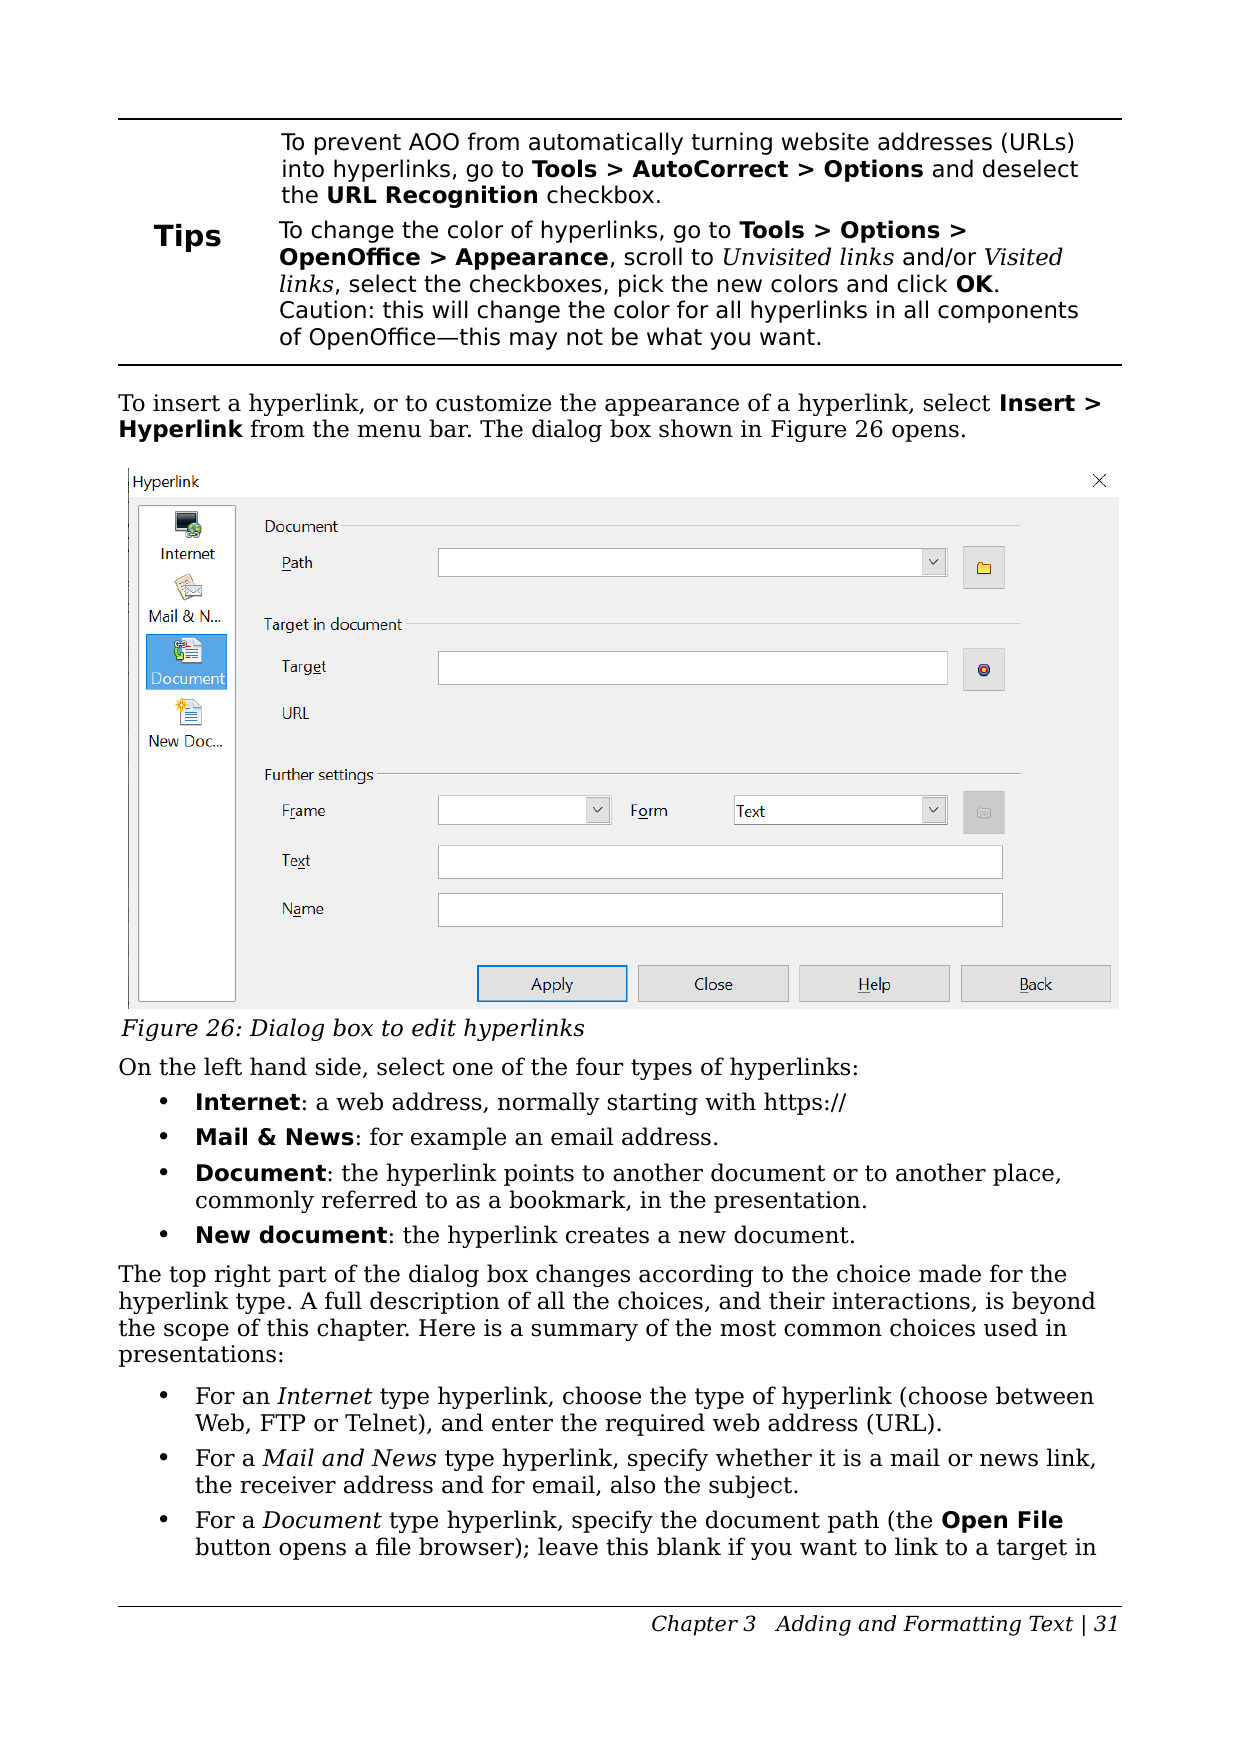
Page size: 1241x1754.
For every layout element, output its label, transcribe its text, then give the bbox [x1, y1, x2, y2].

picture [128, 468, 1119, 1009]
list For a Document type hyperlink, specify the document path (the Open File button opens a file browser); leave this blank if you want to link to a target in [156, 1505, 1122, 1561]
list Internet: a web address, normally starting with https:// [156, 1087, 1122, 1116]
list Mail & News: for example an email address. [156, 1123, 1122, 1152]
table_header Tips [118, 120, 257, 364]
text Figure 26: Dialog box to edit hyperlinks [121, 1015, 1119, 1042]
list For an Internet type hyperlink, choose the type of hyperlink (choose between Web, FTP or Telnet), and enter the required web address (URL). [156, 1381, 1122, 1437]
table_header To prevent AOO from automatically turning website addresses (URLs) into hyperlinks, go to Tools > AutoCorrect > Options and deselect the URL Recognition checkbox. To change the color of hyperlinks, go to Tools > Options > OpenOffice > Appearance, scroll to Unvisited links and/or Visited links, select the checkboxes, pick the new colors and click OK. Caution: this will change the color for all hyperlinks in all components of OpenOffice—this may not be what you want. [258, 120, 1122, 364]
text To insert a hyperlink, or to customize the appearance of a hyperlink, select Insert > Hyperlink from the menu bar. The dialog box shown in Figure 26 opens. [118, 390, 1122, 443]
list On the left hand side, select one of the four types of hyperlinks: [118, 1054, 1122, 1081]
list New document: the hyperlink creates a new document. [156, 1220, 1122, 1249]
text The top right part of the dialog box changes according to the choice made for the hyperlink type. A full description of all the choices, and their interactions, is beyond the scope of this chapter. Here is a summary of the most common choices used in presentations: [118, 1262, 1122, 1368]
list For a Mail and News type hyperlink, specify whether it is a mail or news link, the receiver address and for email, also the subject. [156, 1443, 1122, 1499]
list Document: the hyperlink points to another document or to another place, commonly referred to as a bookmark, in the presentation. [156, 1158, 1122, 1214]
